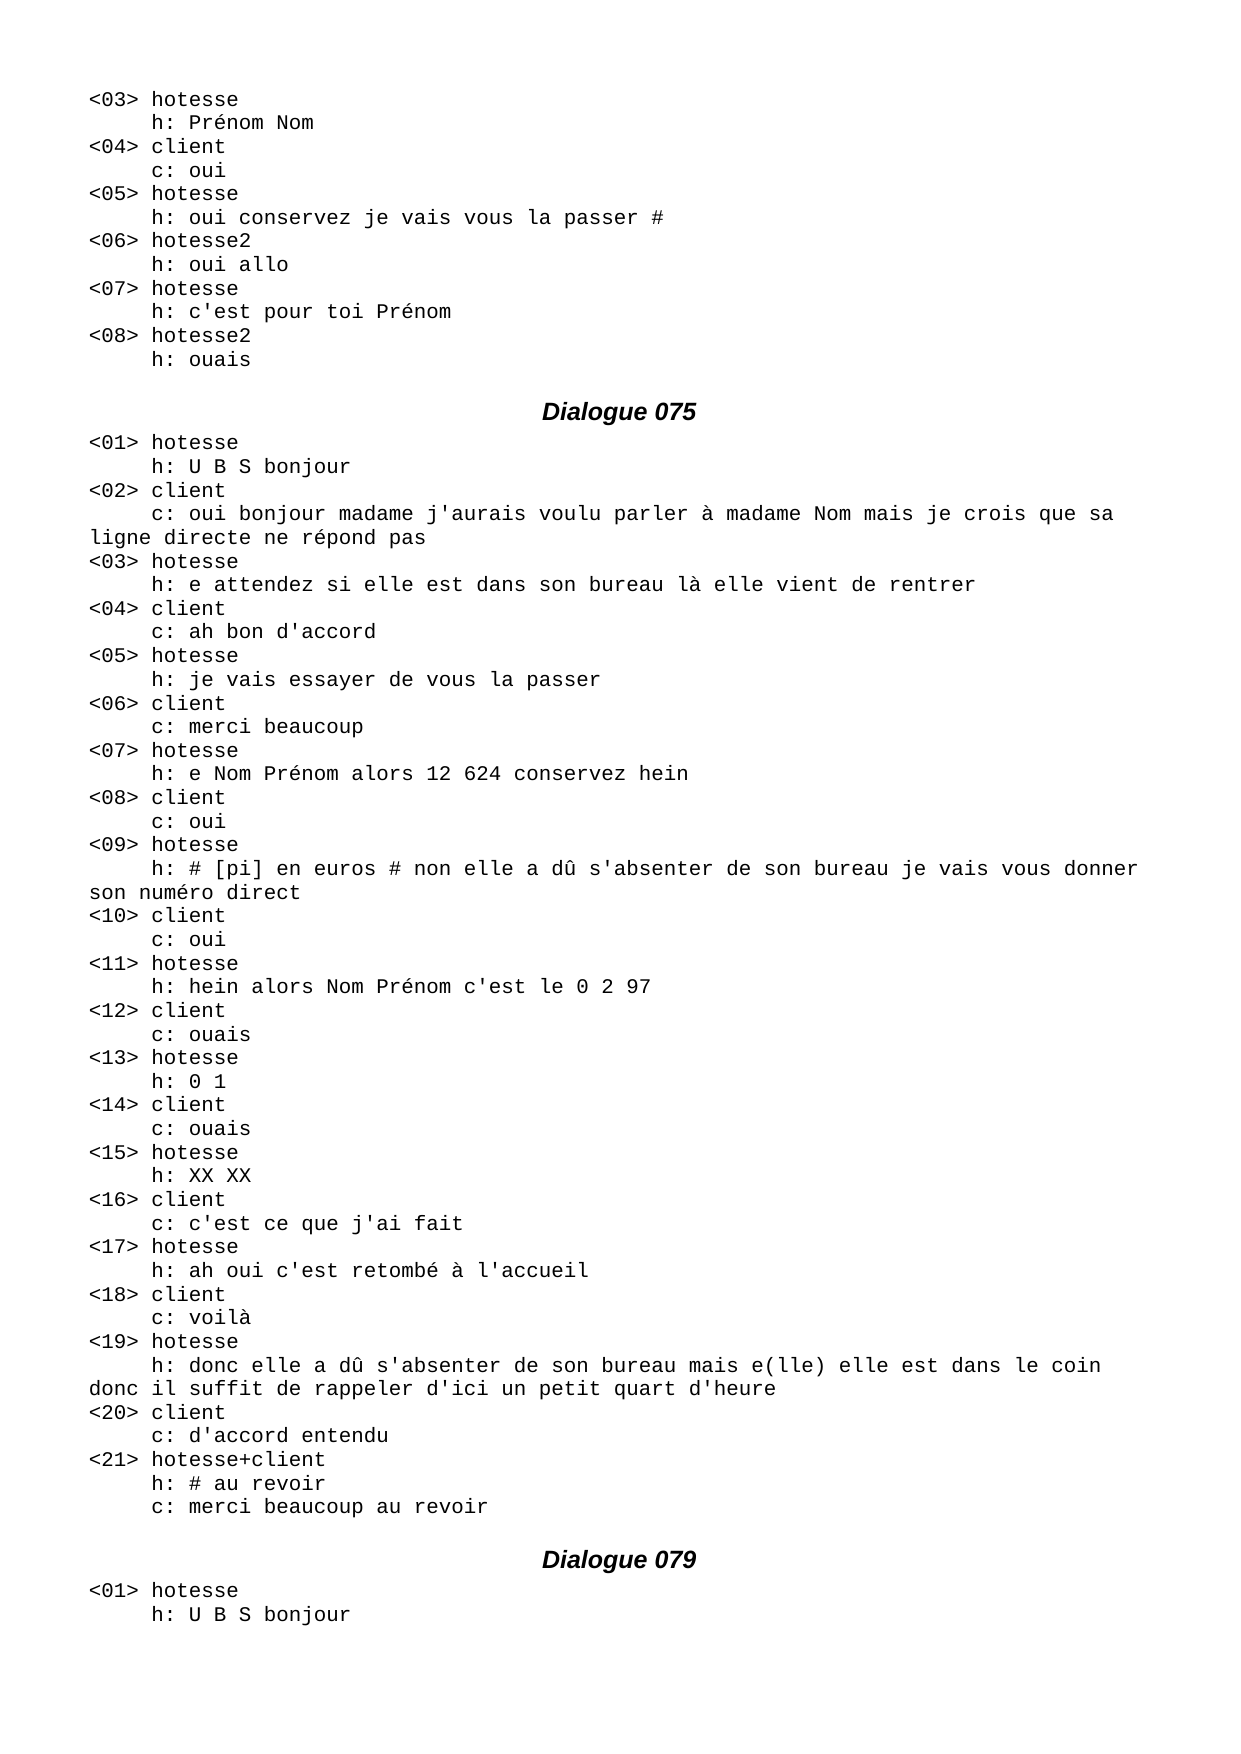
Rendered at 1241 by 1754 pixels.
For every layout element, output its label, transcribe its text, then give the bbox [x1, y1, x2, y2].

text h: ah oui c'est retombé à l'accueil [89, 1260, 1152, 1284]
text h: # [pi] en euros # non elle a dû s'absenter de son bureau je vais vous donner son numéro direct [89, 858, 1152, 905]
text <11> hotesse [89, 953, 1152, 976]
text <05> hotesse [89, 183, 1152, 207]
text <21> hotesse+client [89, 1449, 1152, 1473]
text h: Prénom Nom [89, 112, 1152, 136]
text c: oui [89, 159, 1152, 183]
text <09> hotesse [89, 834, 1152, 858]
text c: merci beaucoup au revoir [89, 1496, 1152, 1520]
text h: oui conservez je vais vous la passer # [89, 207, 1152, 231]
text h: oui allo [89, 254, 1152, 278]
text c: voilà [89, 1307, 1152, 1331]
text c: c'est ce que j'ai fait [89, 1213, 1152, 1236]
text <08> hotesse2 [89, 325, 1152, 349]
text c: oui [89, 929, 1152, 953]
text h: XX XX [89, 1165, 1152, 1189]
text <20> client [89, 1402, 1152, 1426]
text h: U B S bonjour [89, 1604, 1152, 1627]
text <06> hotesse2 [89, 231, 1152, 254]
text <04> client [89, 136, 1152, 159]
text <07> hotesse [89, 740, 1152, 763]
text <14> client [89, 1094, 1152, 1118]
text <04> client [89, 598, 1152, 622]
text <18> client [89, 1284, 1152, 1307]
text c: merci beaucoup [89, 716, 1152, 740]
text <13> hotesse [89, 1047, 1152, 1071]
subtitle Dialogue 079 [89, 1545, 1152, 1574]
text <17> hotesse [89, 1236, 1152, 1260]
text h: e Nom Prénom alors 12 624 conservez hein [89, 763, 1152, 787]
text <01> hotesse [89, 1580, 1152, 1604]
text <06> client [89, 692, 1152, 716]
text <15> hotesse [89, 1142, 1152, 1165]
text c: ah bon d'accord [89, 622, 1152, 645]
text c: ouais [89, 1023, 1152, 1047]
text c: d'accord entendu [89, 1426, 1152, 1449]
text h: e attendez si elle est dans son bureau là elle vient de rentrer [89, 574, 1152, 598]
text <12> client [89, 1000, 1152, 1023]
subtitle Dialogue 075 [89, 397, 1152, 426]
text h: hein alors Nom Prénom c'est le 0 2 97 [89, 976, 1152, 1000]
text <19> hotesse [89, 1331, 1152, 1354]
text <07> hotesse [89, 278, 1152, 301]
text <02> client [89, 480, 1152, 503]
text c: oui bonjour madame j'aurais voulu parler à madame Nom mais je crois que sa ligne directe ne répond pas [89, 503, 1152, 551]
text <16> client [89, 1189, 1152, 1213]
text <01> hotesse [89, 432, 1152, 456]
text h: donc elle a dû s'absenter de son bureau mais e(lle) elle est dans le coin donc il suffit de rappeler d'ici un petit quart d'heure [89, 1354, 1152, 1402]
text c: ouais [89, 1118, 1152, 1142]
text c: oui [89, 811, 1152, 834]
text <10> client [89, 905, 1152, 929]
text <05> hotesse [89, 645, 1152, 669]
text <03> hotesse [89, 89, 1152, 112]
text <08> client [89, 787, 1152, 811]
text h: c'est pour toi Prénom [89, 301, 1152, 325]
text h: je vais essayer de vous la passer [89, 669, 1152, 692]
text <03> hotesse [89, 551, 1152, 574]
text h: # au revoir [89, 1473, 1152, 1496]
text h: 0 1 [89, 1071, 1152, 1094]
text h: ouais [89, 349, 1152, 372]
text h: U B S bonjour [89, 456, 1152, 480]
